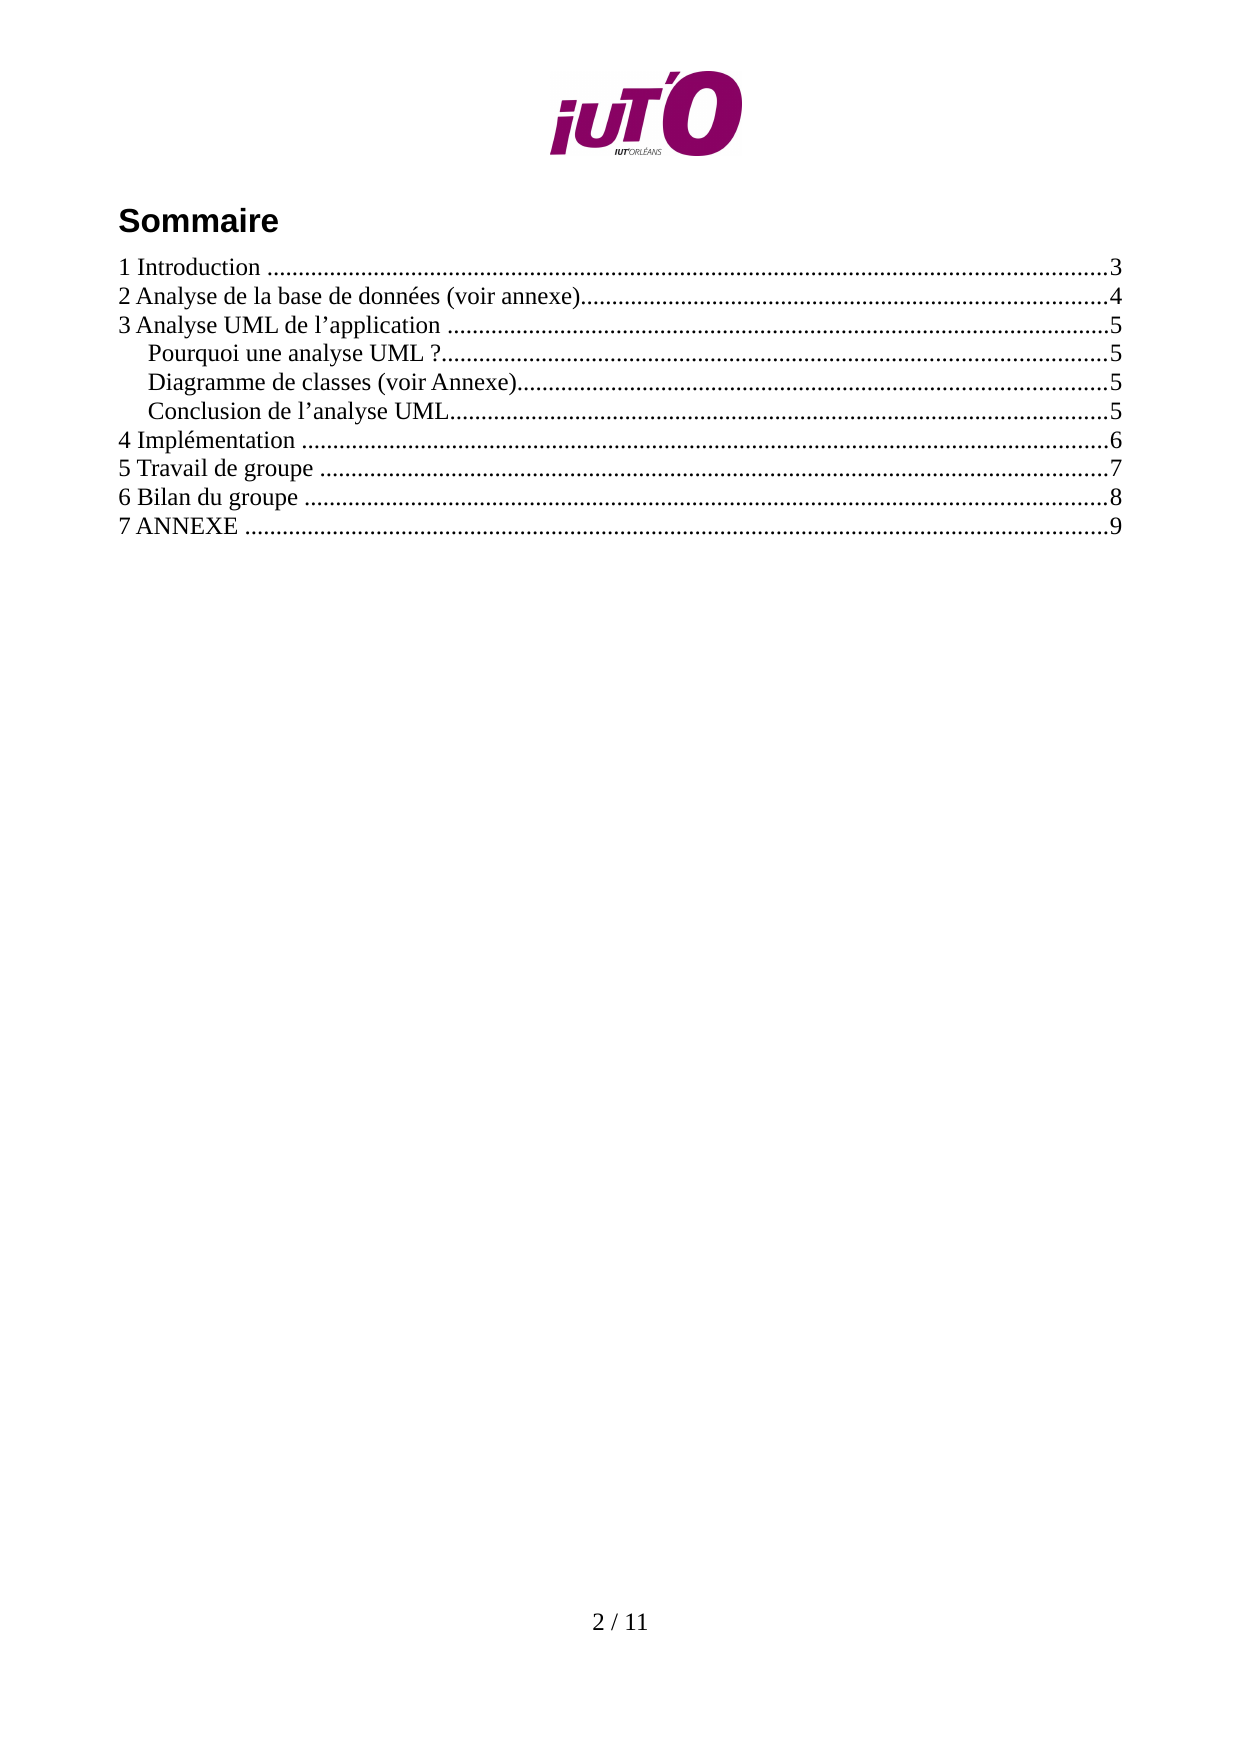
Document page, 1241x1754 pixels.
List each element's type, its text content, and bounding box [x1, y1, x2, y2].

text 2 Analyse de la base de données (voir annexe) 4 [118, 281, 1122, 310]
text 3 Analyse UML de l’application 5 [118, 310, 1122, 338]
text Conclusion de l’analyse UML 5 [148, 396, 1122, 425]
text Pourquoi une analyse UML ? 5 [148, 338, 1122, 367]
text 7 ANNEXE 9 [118, 511, 1122, 540]
text 5 Travail de groupe 7 [118, 453, 1122, 482]
text 1 Introduction 3 [118, 252, 1122, 281]
subtitle Sommaire [118, 201, 1122, 240]
text Diagramme de classes (voir Annexe) 5 [148, 367, 1122, 396]
text 6 Bilan du groupe 8 [118, 482, 1122, 511]
text 4 Implémentation 6 [118, 425, 1122, 453]
picture [550, 71, 742, 156]
